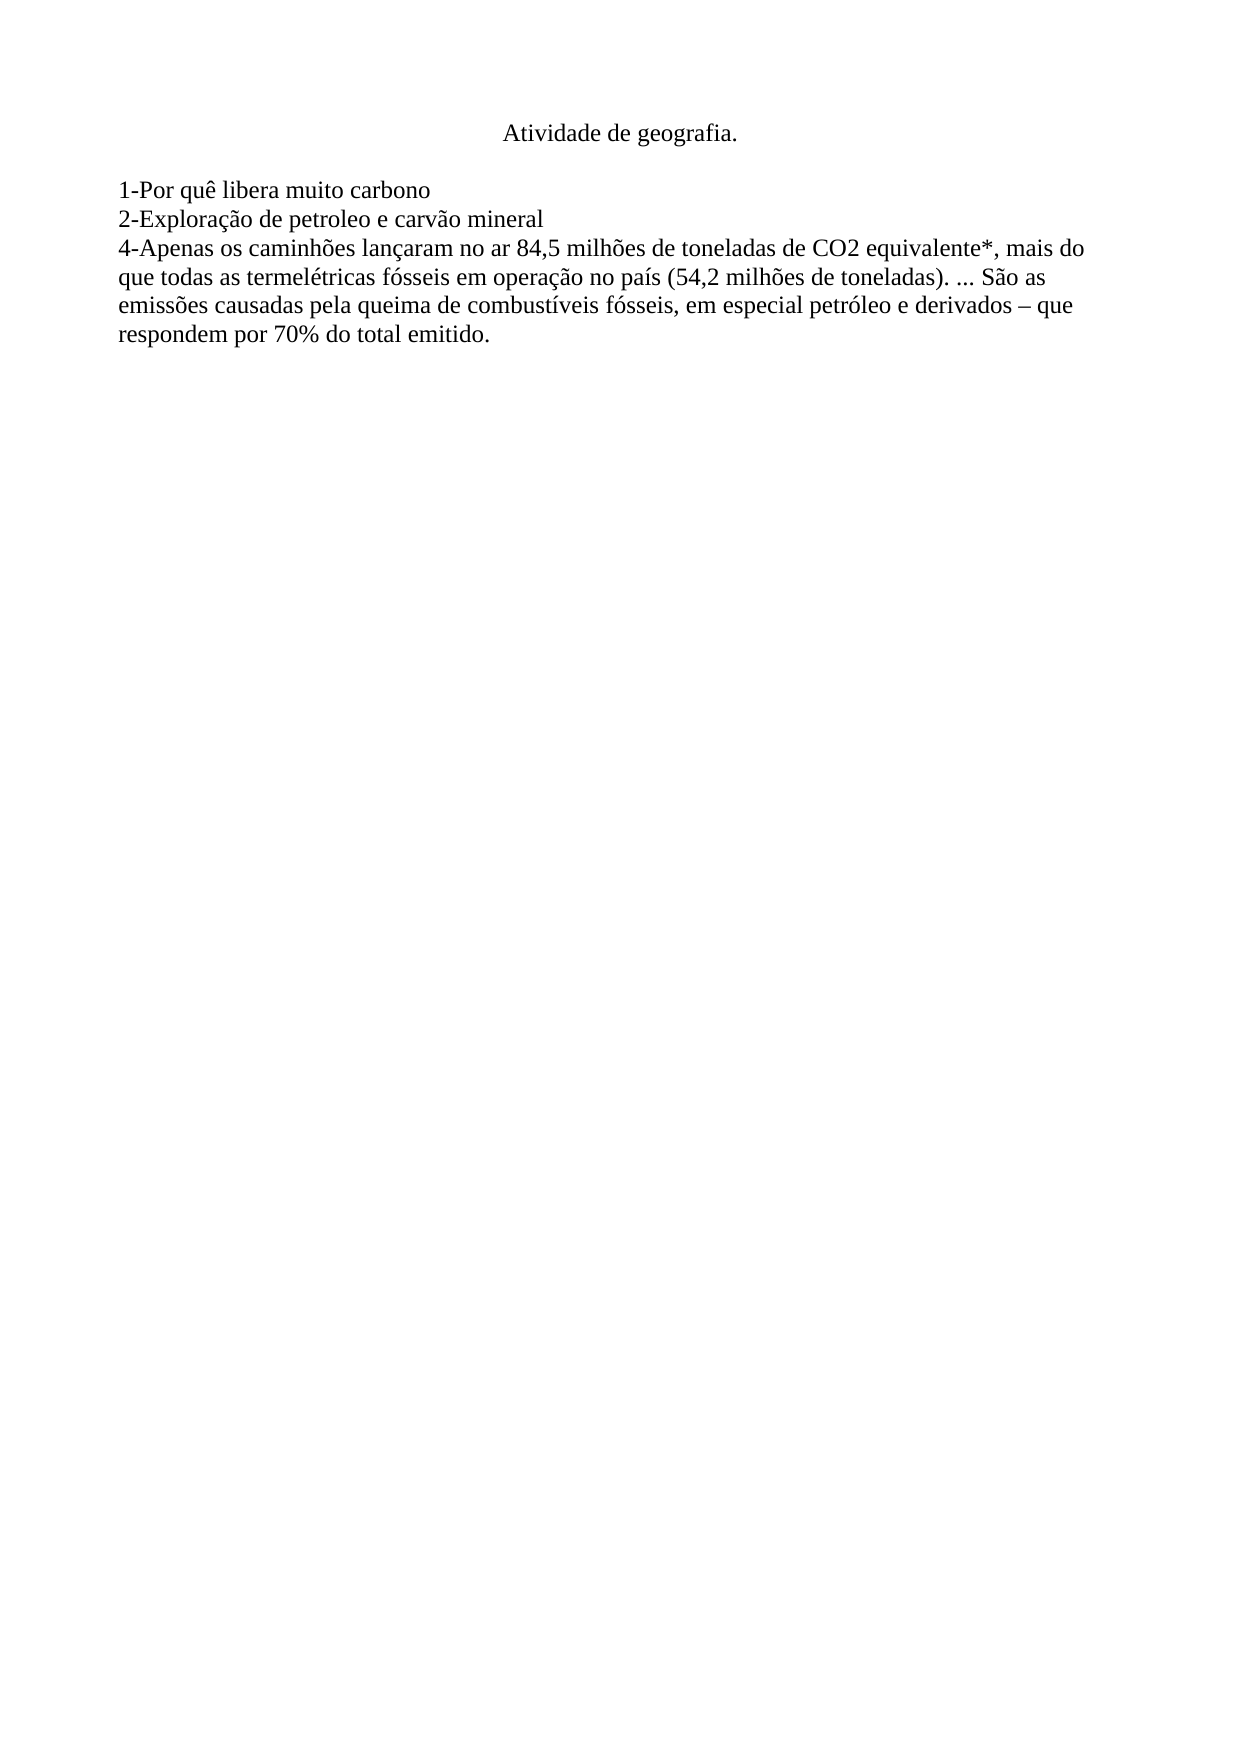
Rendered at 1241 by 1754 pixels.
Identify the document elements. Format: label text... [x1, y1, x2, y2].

text 1-Por quê libera muito carbono [118, 176, 1122, 204]
text 4-Apenas os caminhões lançaram no ar 84,5 milhões de toneladas de CO2 equivalente*, mais do que todas as termelétricas fósseis em operação no país (54,2 milhões de toneladas). ... São as emissões causadas pela queima de combustíveis fósseis, em especial petróleo e derivados – que respondem por 70% do total emitido. [118, 233, 1122, 348]
text 2-Exploração de petroleo e carvão mineral [118, 204, 1122, 233]
text Atividade de geografia. [118, 118, 1122, 147]
